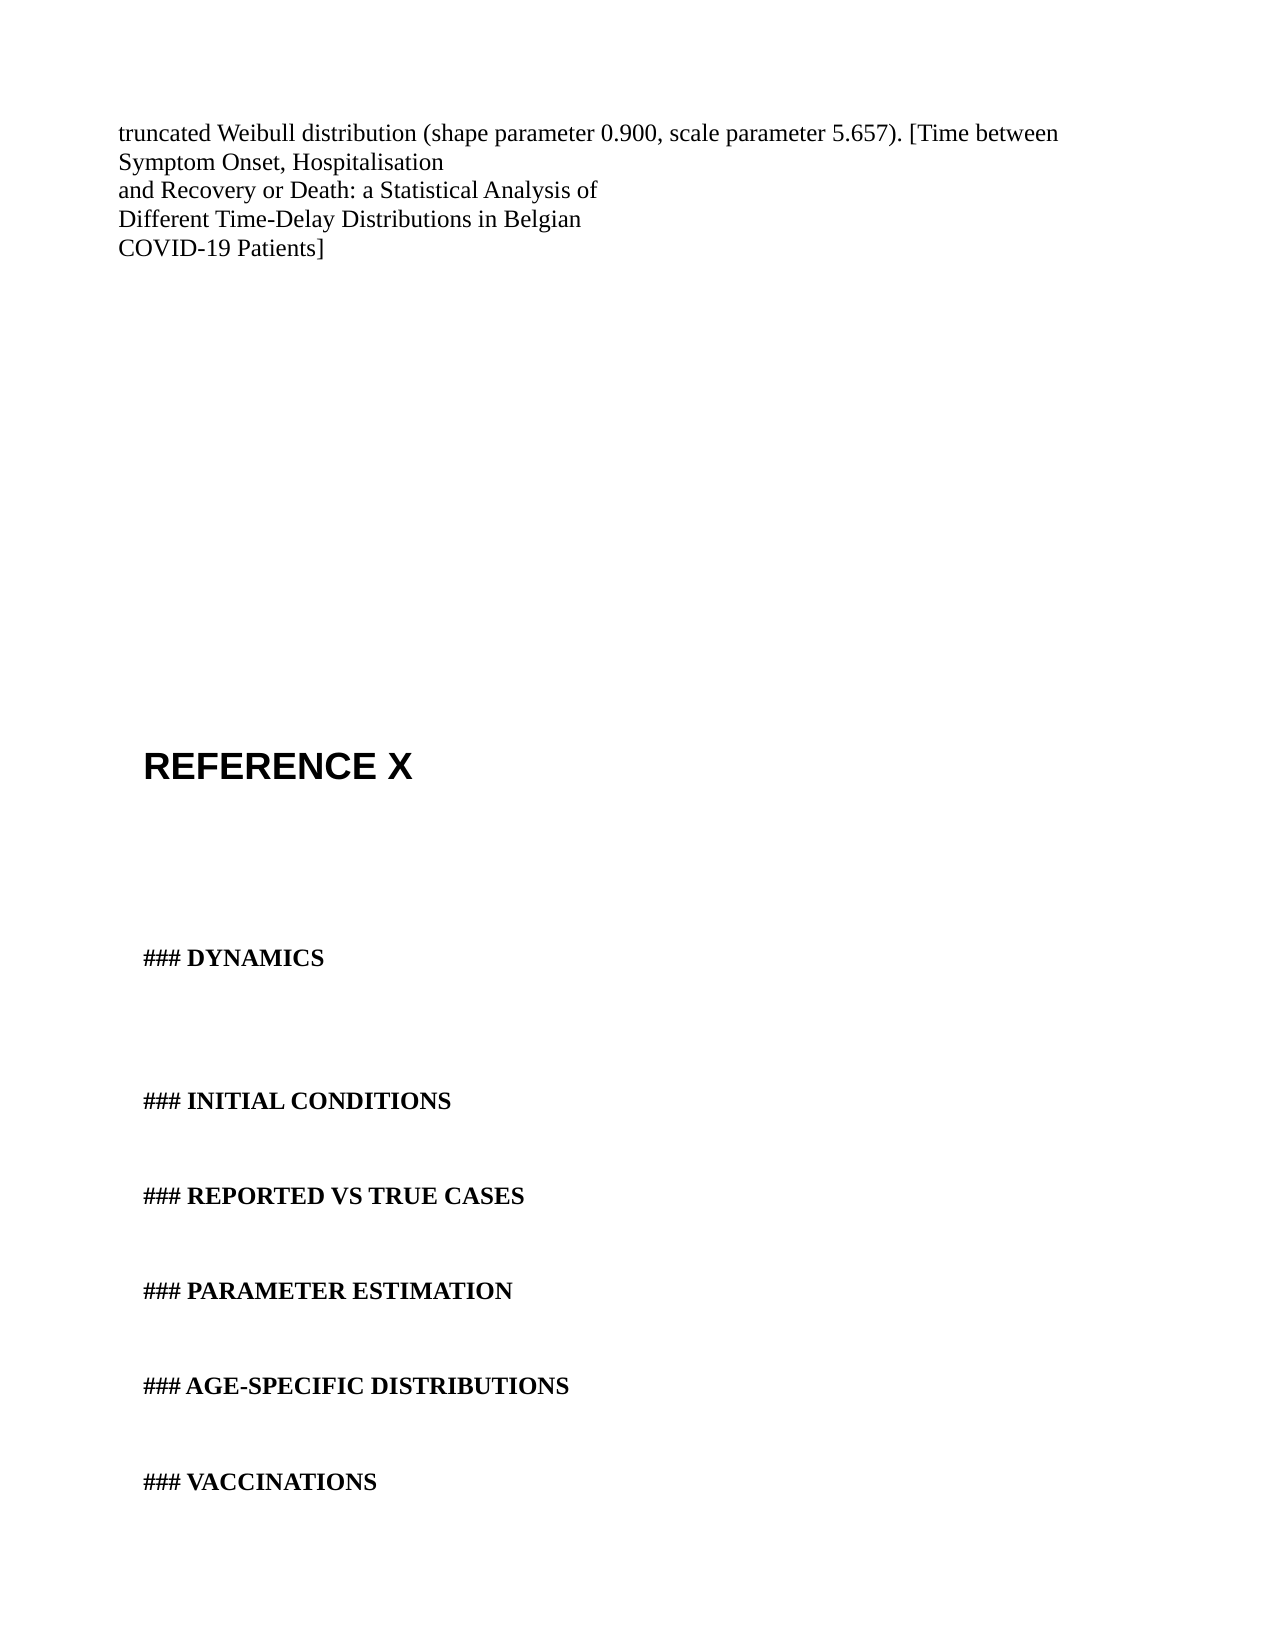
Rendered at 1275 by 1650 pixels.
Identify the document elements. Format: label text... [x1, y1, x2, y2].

text ### DYNAMICS [143, 943, 1157, 972]
text Different Time-Delay Distributions in Belgian [118, 204, 1157, 233]
text and Recovery or Death: a Statistical Analysis of [118, 176, 1157, 204]
subtitle REFERENCE X [143, 744, 1157, 788]
text ### INITIAL CONDITIONS [143, 1086, 1157, 1114]
text ### AGE-SPECIFIC DISTRIBUTIONS [143, 1371, 1157, 1400]
text truncated Weibull distribution (shape parameter 0.900, scale parameter 5.657). [Time between Symptom Onset, Hospitalisation [118, 118, 1157, 176]
text COVID-19 Patients] [118, 233, 1157, 262]
text ### VACCINATIONS [143, 1467, 1157, 1495]
text ### REPORTED VS TRUE CASES [143, 1181, 1157, 1210]
text ### PARAMETER ESTIMATION [143, 1276, 1157, 1305]
